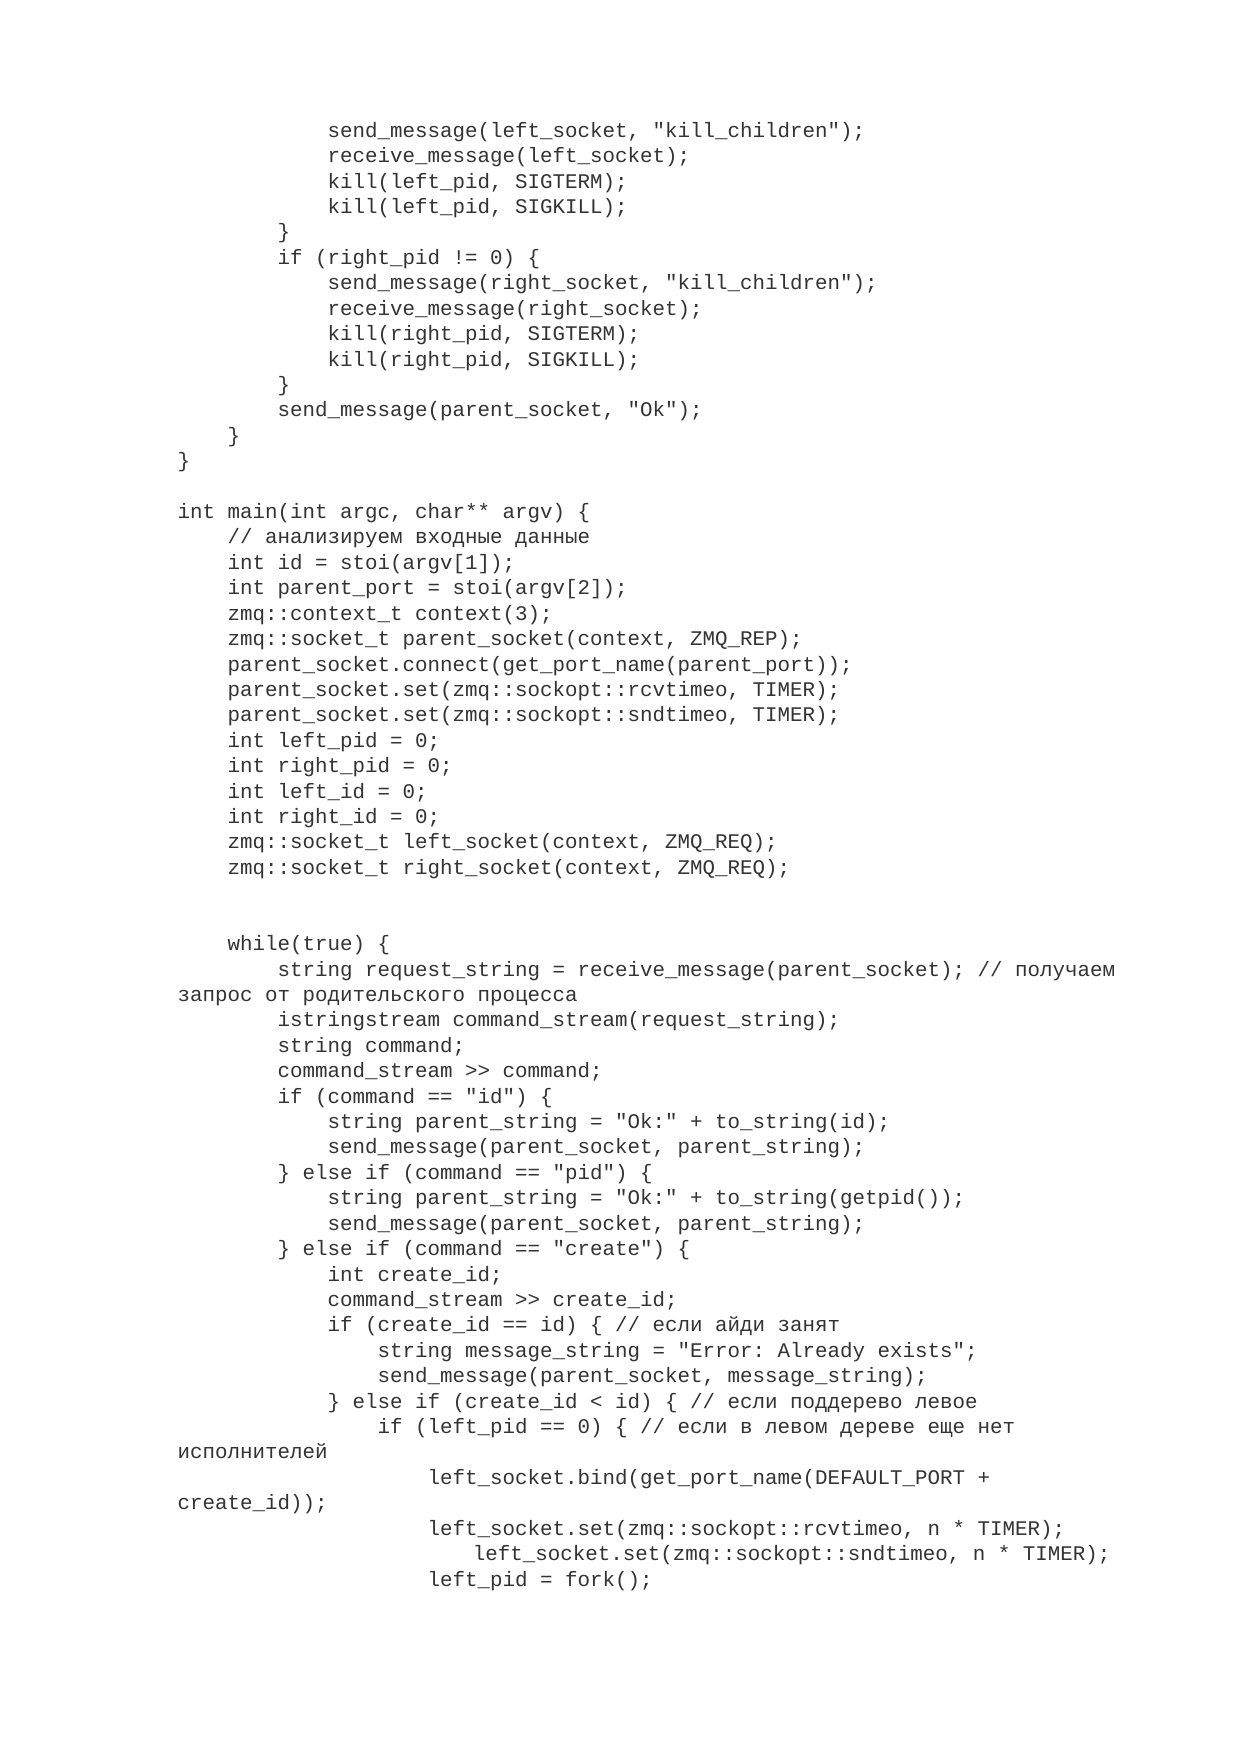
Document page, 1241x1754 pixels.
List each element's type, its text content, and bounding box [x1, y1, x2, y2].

text int right_id = 0; [177, 804, 1152, 830]
text string parent_string = "Ok:" + to_string(getpid()); [177, 1186, 1152, 1211]
text kill(right_pid, SIGKILL); [177, 347, 1152, 372]
text int right_pid = 0; [177, 753, 1152, 779]
text string parent_string = "Ok:" + to_string(id); [177, 1109, 1152, 1135]
text command_stream >> create_id; [177, 1287, 1152, 1313]
text while(true) { [177, 931, 1152, 957]
text if (right_pid != 0) { [177, 245, 1152, 271]
text if (create_id == id) { // если айди занят [177, 1313, 1152, 1338]
text } else if (command == "pid") { [177, 1160, 1152, 1186]
text } [177, 423, 1152, 448]
text send_message(parent_socket, "Ok"); [177, 398, 1152, 423]
text } [177, 372, 1152, 398]
text command_stream >> command; [177, 1058, 1152, 1084]
text send_message(right_socket, "kill_children"); [177, 271, 1152, 296]
text int id = stoi(argv[1]); [177, 550, 1152, 576]
text if (command == "id") { [177, 1084, 1152, 1109]
text kill(left_pid, SIGKILL); [177, 194, 1152, 220]
text string message_string = "Error: Already exists"; [177, 1338, 1152, 1363]
text } else if (create_id < id) { // если поддерево левое [177, 1389, 1152, 1414]
text left_pid = fork(); [177, 1567, 1152, 1592]
text send_message(parent_socket, message_string); [177, 1363, 1152, 1389]
text send_message(left_socket, "kill_children"); [177, 118, 1152, 143]
text int left_pid = 0; [177, 728, 1152, 753]
text } else if (command == "create") { [177, 1236, 1152, 1262]
text send_message(parent_socket, parent_string); [177, 1135, 1152, 1160]
text zmq::socket_t right_socket(context, ZMQ_REQ); [177, 855, 1152, 881]
text receive_message(left_socket); [177, 143, 1152, 169]
text zmq::socket_t left_socket(context, ZMQ_REQ); [177, 830, 1152, 855]
text // анализируем входные данные [177, 525, 1152, 550]
text int left_id = 0; [177, 779, 1152, 804]
text string request_string = receive_message(parent_socket); // получаем запрос от родительского процесса [177, 957, 1152, 1008]
text kill(left_pid, SIGTERM); [177, 169, 1152, 194]
text zmq::socket_t parent_socket(context, ZMQ_REP); [177, 626, 1152, 652]
text } [177, 220, 1152, 245]
text zmq::context_t context(3); [177, 601, 1152, 626]
text if (left_pid == 0) { // если в левом дереве еще нет исполнителей [177, 1414, 1152, 1465]
text int parent_port = stoi(argv[2]); [177, 576, 1152, 601]
text left_socket.set(zmq::sockopt::rcvtimeo, n * TIMER); [177, 1516, 1152, 1541]
text send_message(parent_socket, parent_string); [177, 1211, 1152, 1236]
text kill(right_pid, SIGTERM); [177, 321, 1152, 347]
text } [177, 448, 1152, 474]
text string command; [177, 1033, 1152, 1058]
text int create_id; [177, 1262, 1152, 1287]
text left_socket.set(zmq::sockopt::sndtimeo, n * TIMER); [177, 1541, 1152, 1567]
text parent_socket.set(zmq::sockopt::rcvtimeo, TIMER); [177, 677, 1152, 703]
text parent_socket.connect(get_port_name(parent_port)); [177, 652, 1152, 677]
text left_socket.bind(get_port_name(DEFAULT_PORT + create_id)); [177, 1465, 1152, 1516]
text receive_message(right_socket); [177, 296, 1152, 321]
text int main(int argc, char** argv) { [177, 499, 1152, 525]
text parent_socket.set(zmq::sockopt::sndtimeo, TIMER); [177, 703, 1152, 728]
text istringstream command_stream(request_string); [177, 1008, 1152, 1033]
